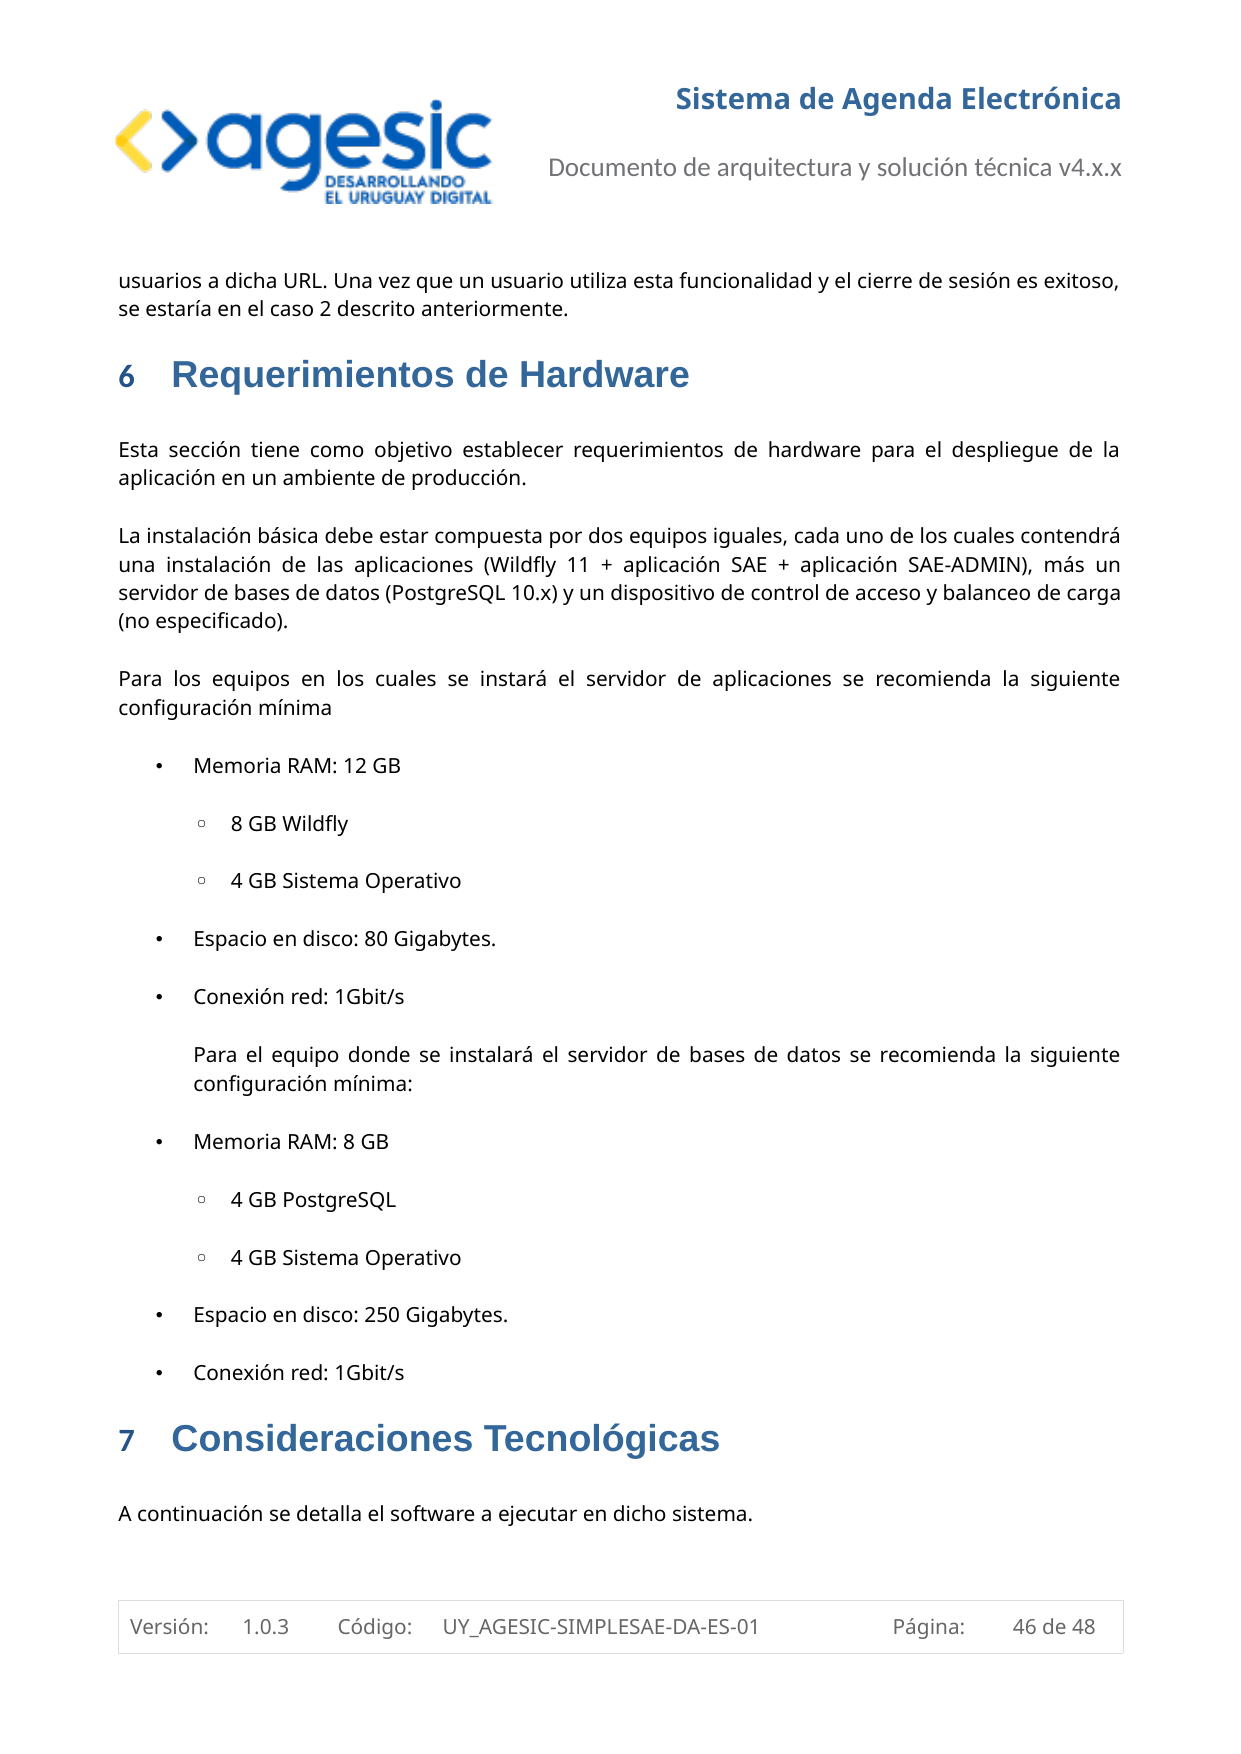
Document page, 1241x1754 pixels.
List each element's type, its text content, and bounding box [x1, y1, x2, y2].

list 8 GB Wildfly [193, 809, 1122, 837]
list Para el equipo donde se instalará el servidor de bases de datos se recomienda la siguiente configuración mínima: [156, 1040, 1122, 1097]
list Conexión red: 1Gbit/s [156, 982, 1122, 1011]
list 4 GB Sistema Operativo [193, 867, 1122, 895]
list Espacio en disco: 250 Gigabytes. [156, 1301, 1122, 1329]
text A continuación se detalla el software a ejecutar en dicho sistema. [118, 1499, 1122, 1527]
text La instalación básica debe estar compuesta por dos equipos iguales, cada uno de los cuales contendrá una instalación de las aplicaciones (Wildfly 11 + aplicación SAE + aplicación SAE-ADMIN), más un servidor de bases de datos (PostgreSQL 10.x) y un dispositivo de control de acceso y balanceo de carga (no especificado). [118, 521, 1122, 635]
subtitle Consideraciones Tecnológicas [118, 1416, 1122, 1460]
list Memoria RAM: 12 GB [156, 751, 1122, 779]
picture [115, 99, 493, 204]
list 4 GB PostgreSQL [193, 1185, 1122, 1213]
text Esta sección tiene como objetivo establecer requerimientos de hardware para el despliegue de la aplicación en un ambiente de producción. [118, 435, 1122, 492]
text usuarios a dicha URL. Una vez que un usuario utiliza esta funcionalidad y el cierre de sesión es exitoso, se estaría en el caso 2 descrito anteriormente. [118, 266, 1122, 323]
list Conexión red: 1Gbit/s [156, 1358, 1122, 1387]
subtitle Requerimientos de Hardware [118, 352, 1122, 396]
list Espacio en disco: 80 Gigabytes. [156, 924, 1122, 953]
list Memoria RAM: 8 GB [156, 1127, 1122, 1155]
list 4 GB Sistema Operativo [193, 1243, 1122, 1271]
text Para los equipos en los cuales se instará el servidor de aplicaciones se recomienda la siguiente configuración mínima [118, 664, 1122, 721]
